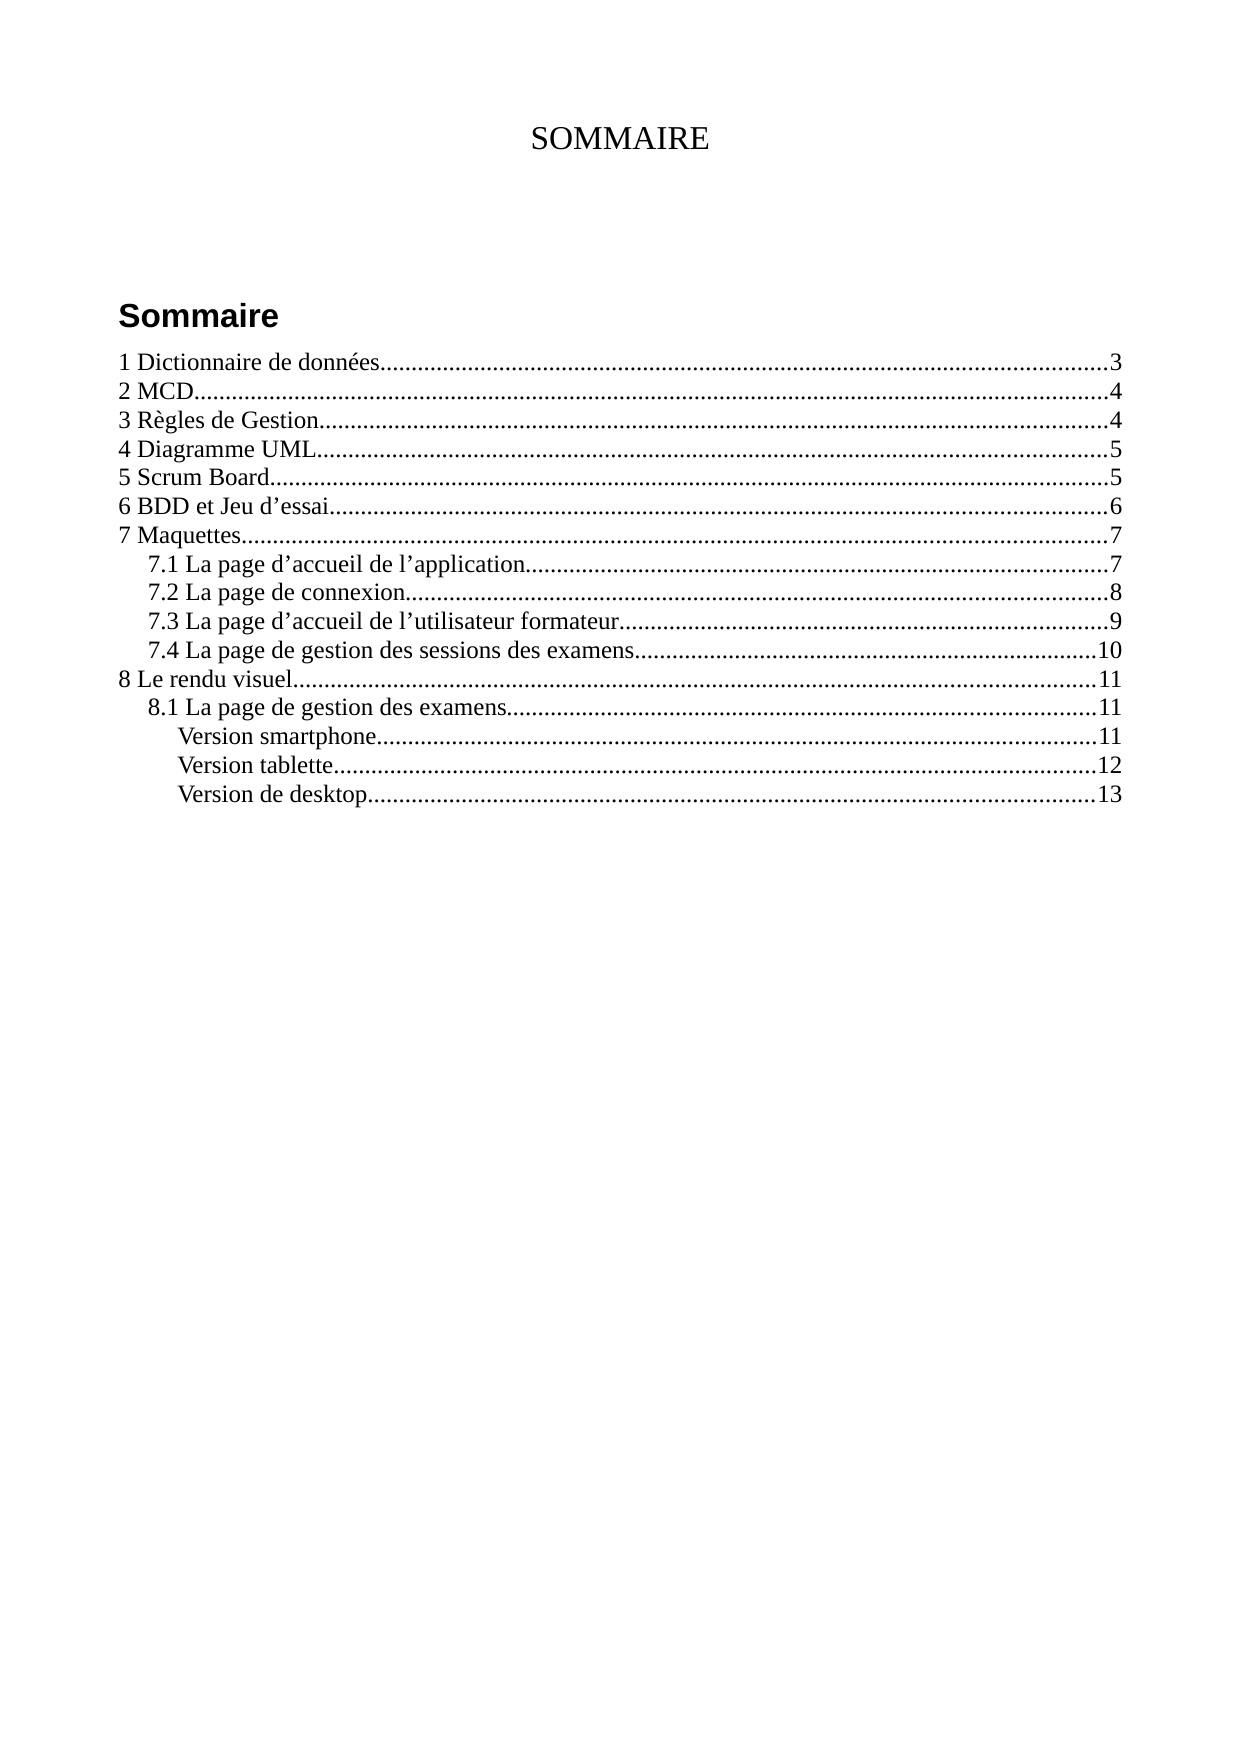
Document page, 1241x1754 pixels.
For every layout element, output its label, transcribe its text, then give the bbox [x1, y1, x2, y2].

text 4 Diagramme UML 5 [118, 434, 1122, 462]
text 7 Maquettes 7 [118, 520, 1122, 549]
text 3 Règles de Gestion 4 [118, 405, 1122, 434]
text Version de desktop 13 [177, 779, 1122, 807]
text 7.4 La page de gestion des sessions des examens 10 [148, 635, 1122, 664]
text 7.2 La page de connexion 8 [148, 577, 1122, 606]
text 6 BDD et Jeu d’essai 6 [118, 491, 1122, 520]
text Version tablette 12 [177, 750, 1122, 779]
text 1 Dictionnaire de données 3 [118, 347, 1122, 376]
text 5 Scrum Board 5 [118, 462, 1122, 491]
text Version smartphone 11 [177, 721, 1122, 750]
text SOMMAIRE [118, 118, 1122, 156]
subtitle Sommaire [118, 296, 1122, 335]
text 8 Le rendu visuel 11 [118, 664, 1122, 692]
text 2 MCD 4 [118, 376, 1122, 405]
text 7.3 La page d’accueil de l’utilisateur formateur 9 [148, 606, 1122, 635]
text 8.1 La page de gestion des examens 11 [148, 692, 1122, 721]
text 7.1 La page d’accueil de l’application 7 [148, 549, 1122, 577]
